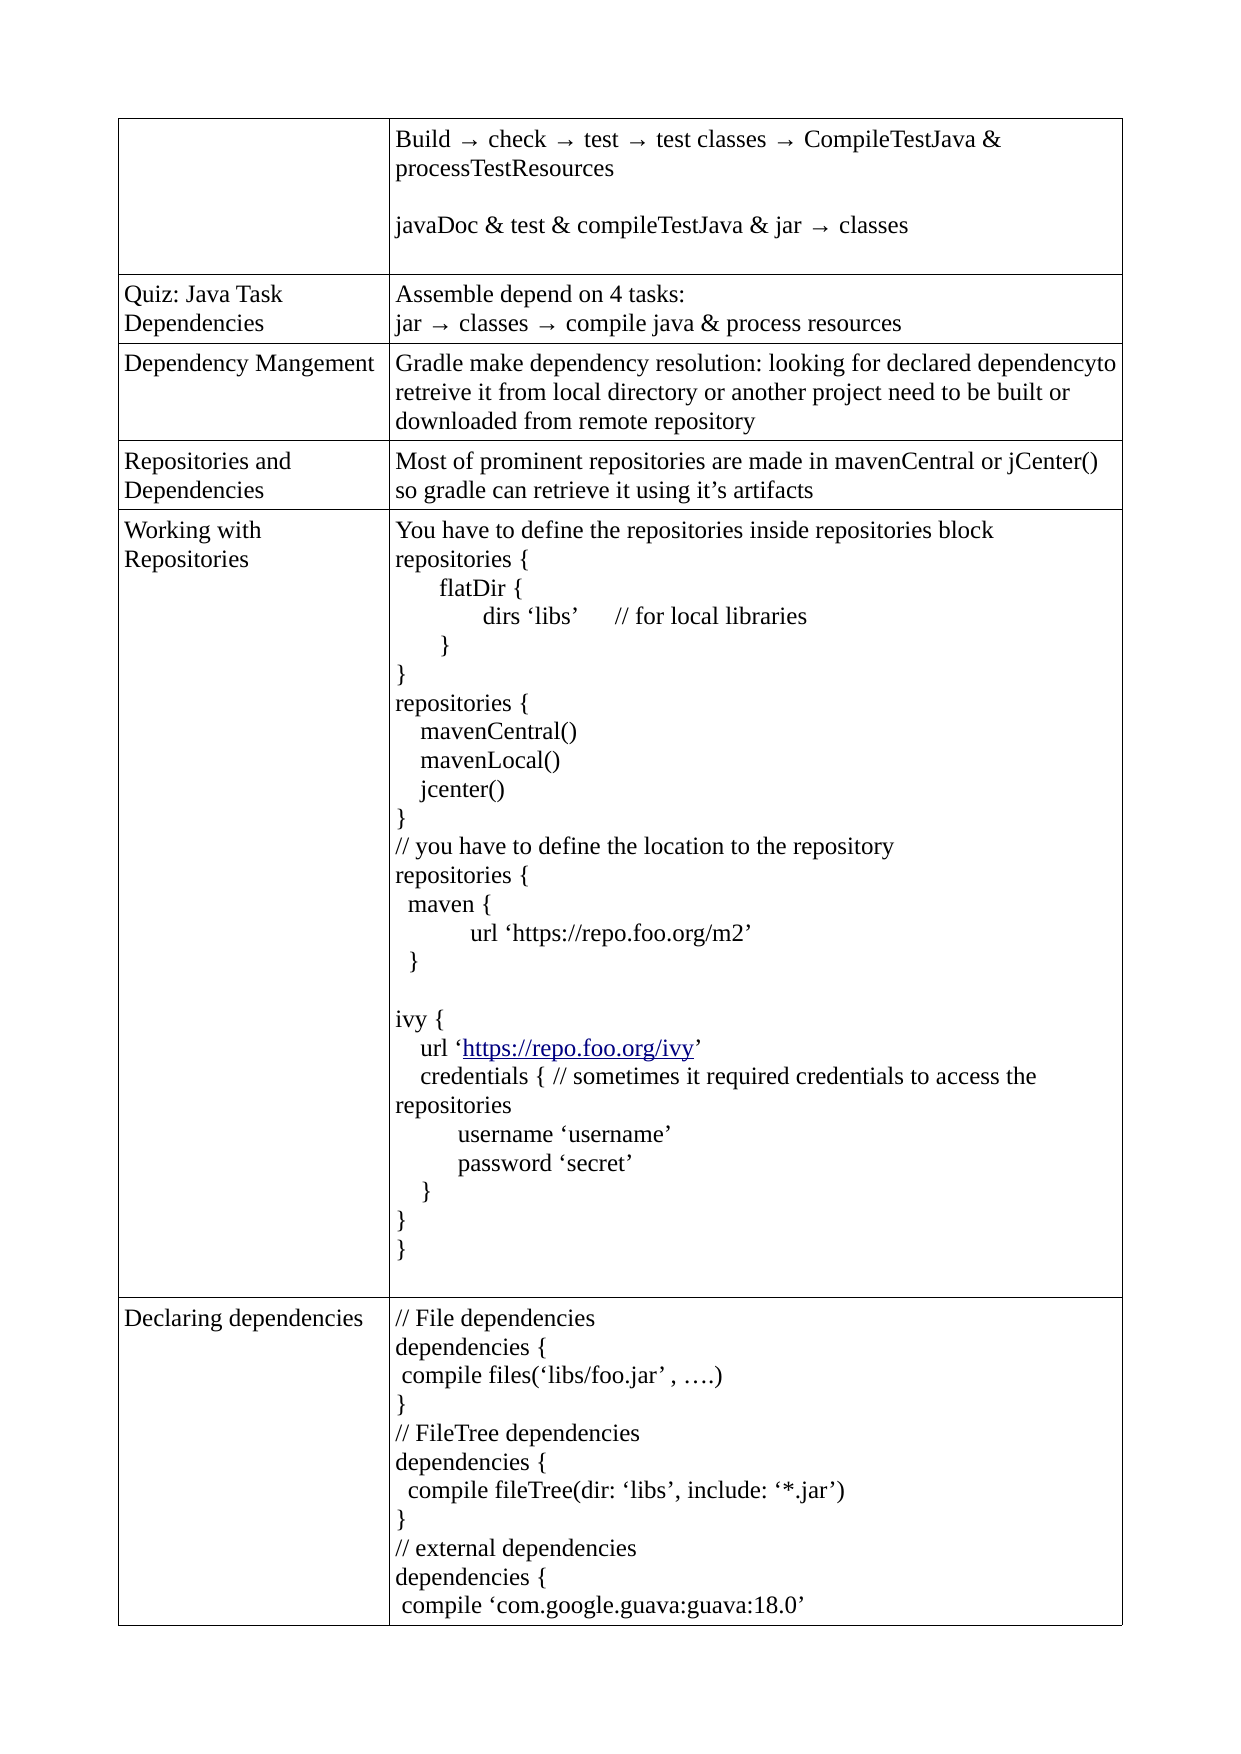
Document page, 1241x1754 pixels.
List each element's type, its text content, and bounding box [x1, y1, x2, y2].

table_cell Assemble depend on 4 tasks: jar → classes → compile java & process resources [390, 275, 1122, 342]
table_cell Declaring dependencies [119, 1298, 389, 1625]
table_cell // File dependencies dependencies { compile files(‘libs/foo.jar’ , ….) } // FileTree dependencies dependencies { compile fileTree(dir: ‘libs’, include: ‘*.jar’) } // external dependencies dependencies { compile ‘com.google.guava:guava:18.0’ [390, 1298, 1122, 1625]
table_cell Most of prominent repositories are made in mavenCentral or jCenter() so gradle can retrieve it using it’s artifacts [390, 441, 1122, 509]
table_cell Dependency Mangement [119, 344, 389, 440]
table_cell Build → check → test → test classes → CompileTestJava & processTestResources javaDoc & test & compileTestJava & jar → classes [390, 119, 1122, 273]
table_cell Working with Repositories [119, 510, 389, 1297]
table_cell [119, 119, 389, 273]
table_cell Repositories and Dependencies [119, 441, 389, 509]
table_cell Quiz: Java Task Dependencies [119, 275, 389, 342]
table_cell Gradle make dependency resolution: looking for declared dependencyto retreive it from local directory or another project need to be built or downloaded from remote repository [390, 344, 1122, 440]
table_cell You have to define the repositories inside repositories block repositories { flatDir { dirs ‘libs’ // for local libraries } } repositories { mavenCentral() mavenLocal() jcenter() } // you have to define the location to the repository repositories { maven { url ‘https://repo.foo.org/m2’ } ivy { url ‘https://repo.foo.org/ivy’ credentials { // sometimes it required credentials to access the repositories username ‘username’ password ‘secret’ } } } [390, 510, 1122, 1297]
